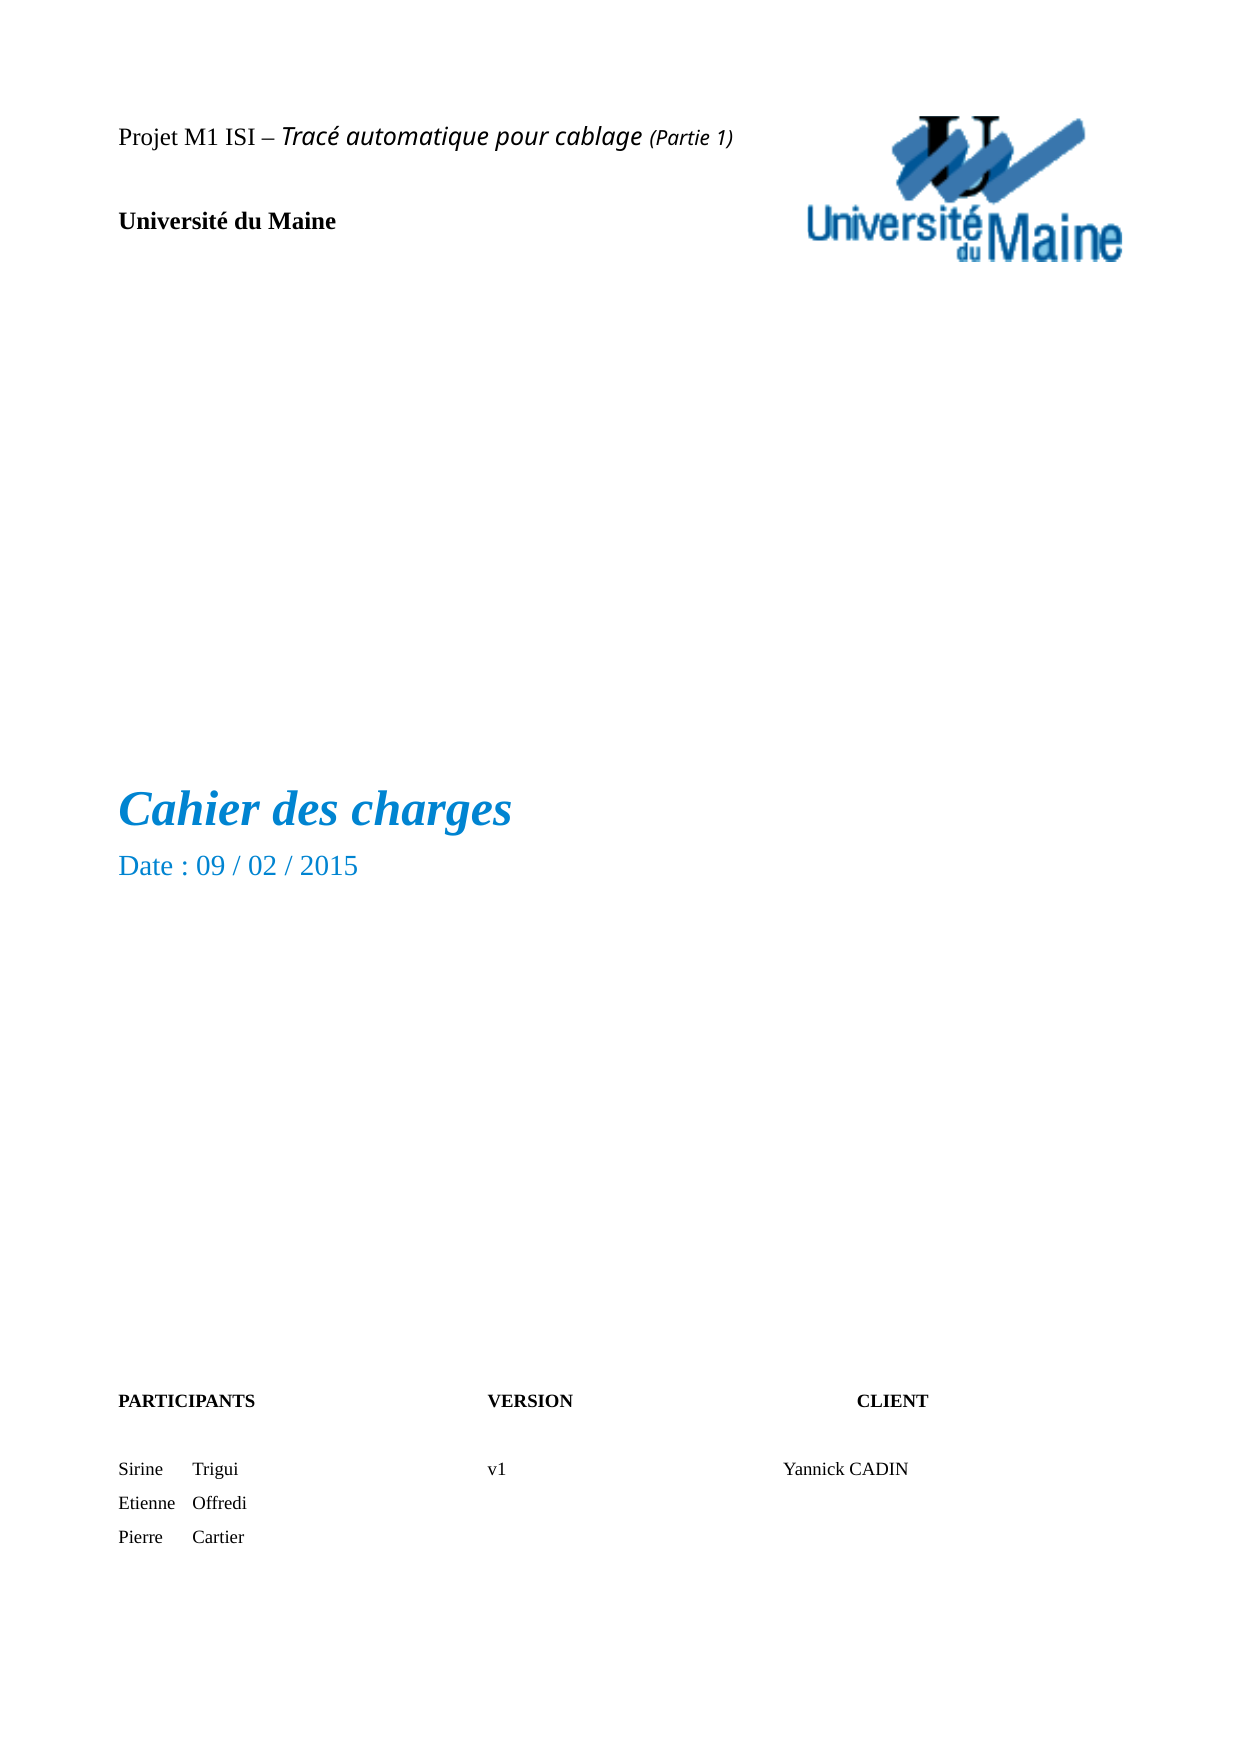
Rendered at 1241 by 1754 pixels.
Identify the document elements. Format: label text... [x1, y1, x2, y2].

text Sirine Trigui v1 Yannick CADIN [118, 1458, 1122, 1479]
text Date : 09 / 02 / 2015 [118, 848, 1122, 882]
text Pierre Cartier [118, 1526, 1122, 1547]
text PARTICIPANTS VERSION CLIENT [118, 1389, 1122, 1411]
text Université du Maine [118, 206, 807, 235]
text Etienne Offredi [118, 1492, 1122, 1513]
text Projet M1 ISI – Tracé automatique pour cablage (Partie 1) [118, 118, 807, 152]
picture [807, 116, 1123, 262]
text Cahier des charges [118, 778, 1122, 836]
